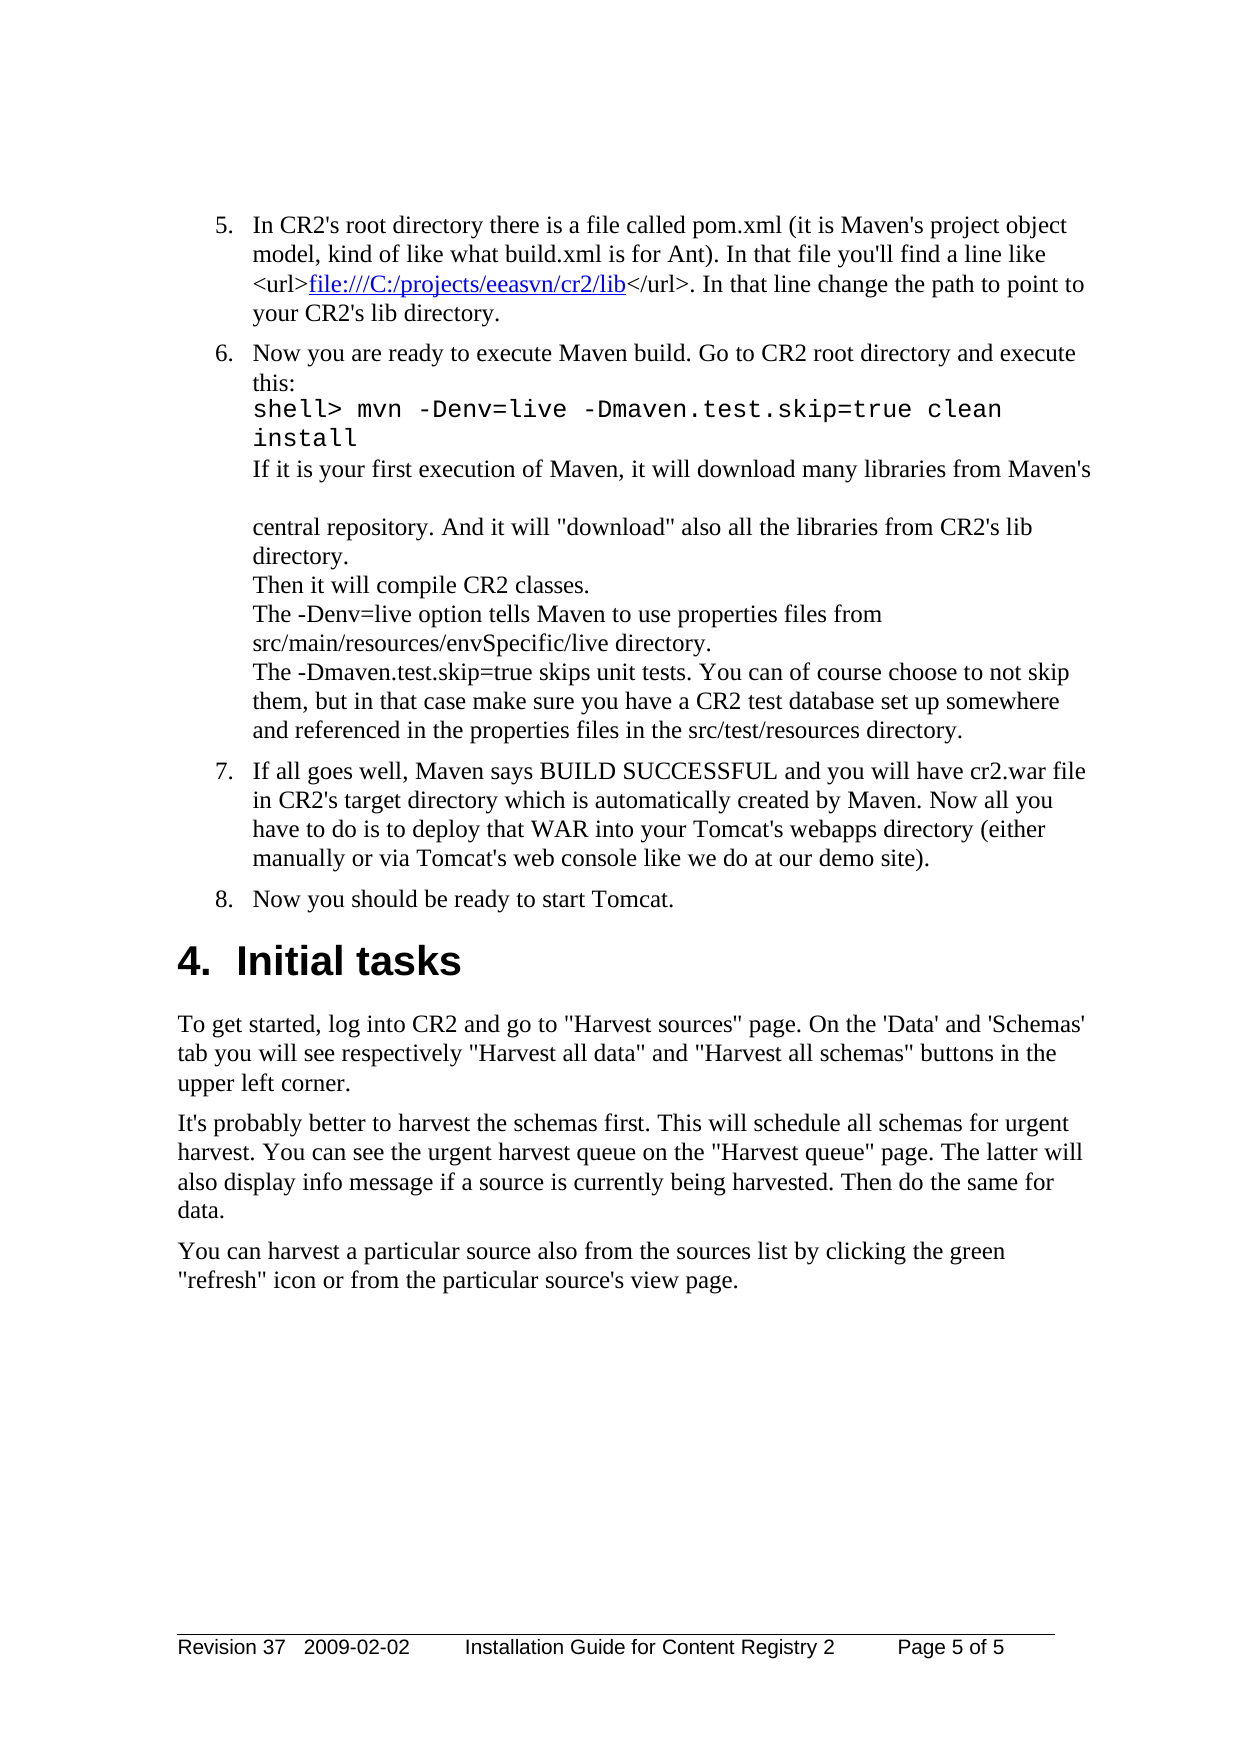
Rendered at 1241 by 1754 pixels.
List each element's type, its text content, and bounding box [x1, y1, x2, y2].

list Now you are ready to execute Maven build. Go to CR2 root directory and execute this: shell> mvn -Denv=live -Dmaven.test.skip=true clean install If it is your first execution of Maven, it will download many libraries from Maven's central repository. And it will "download" also all the libraries from CR2's lib directory. Then it will compile CR2 classes. The -Denv=live option tells Maven to use properties files from src/main/resources/envSpecific/live directory. The -Dmaven.test.skip=true skips unit tests. You can of course choose to not skip them, but in that case make sure you have a CR2 test database set up somewhere and referenced in the properties files in the src/test/resources directory. [215, 338, 1092, 744]
text It's probably better to harvest the schemas first. This will schedule all schemas for urgent harvest. You can see the urgent harvest queue on the "Harvest queue" page. The latter will also display info message if a source is currently being harvested. Then do the same for data. [177, 1108, 1092, 1224]
text You can harvest a particular source also from the sources list by clicking the green "refresh" icon or from the particular source's view page. [177, 1236, 1092, 1294]
list In CR2's root directory there is a file called pom.xml (it is Maven's project object model, kind of like what build.xml is for Ant). In that file you'll find a line like <url>file:///C:/projects/eeasvn/cr2/lib</url>. In that line change the path to point to your CR2's lib directory. [215, 210, 1092, 327]
text To get started, log into CR2 and go to "Harvest sources" page. On the 'Data' and 'Schemas' tab you will see respectively "Harvest all data" and "Harvest all schemas" buttons in the upper left corner. [177, 1009, 1092, 1096]
subtitle Initial tasks [177, 937, 1092, 984]
list Now you should be ready to start Tomcat. [215, 884, 1092, 913]
list If all goes well, Maven says BUILD SUCCESSFUL and you will have cr2.war file in CR2's target directory which is automatically created by Maven. Now all you have to do is to deploy that WAR into your Tomcat's webapps directory (either manually or via Tomcat's web console like we do at our demo site). [215, 756, 1092, 872]
